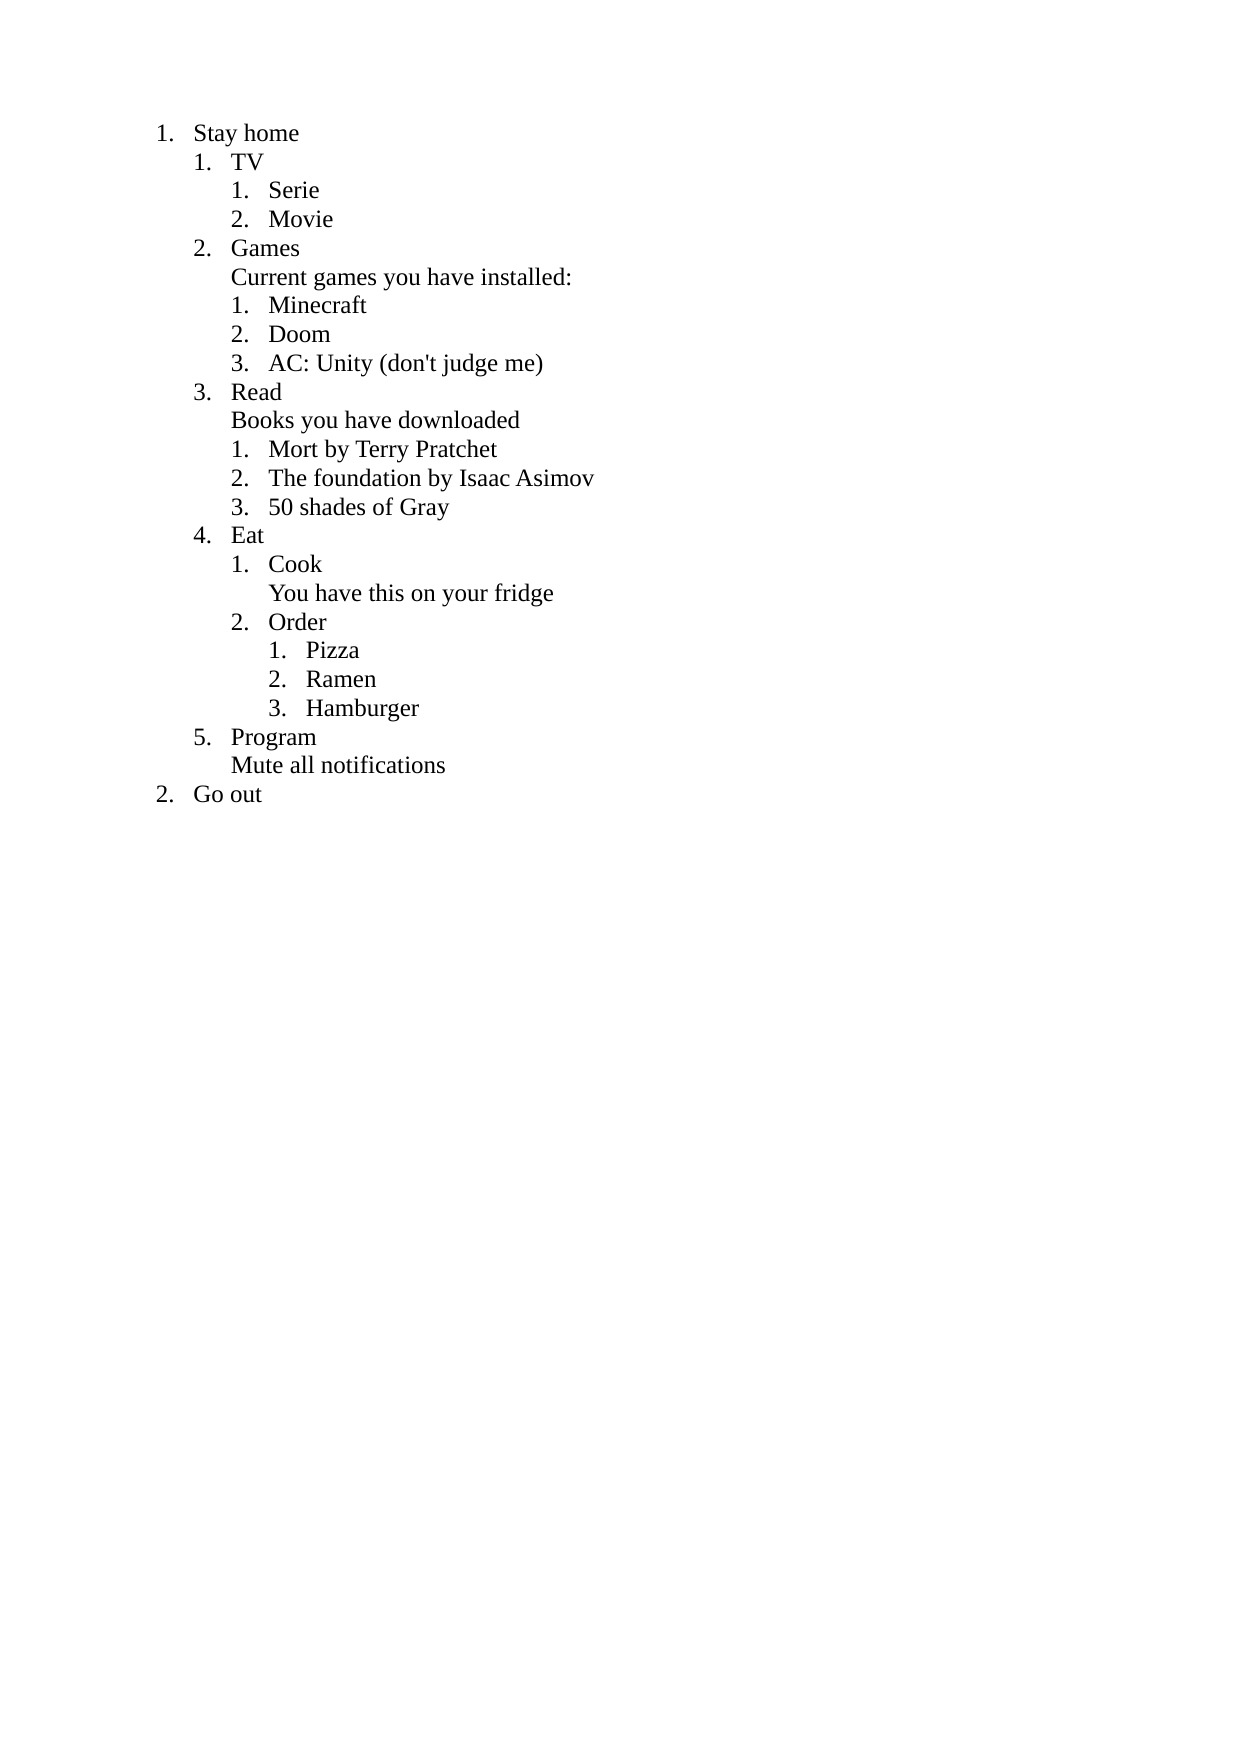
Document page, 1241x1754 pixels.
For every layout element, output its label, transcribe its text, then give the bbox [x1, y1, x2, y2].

list AC: Unity (don't judge me) [231, 348, 1122, 377]
list Ramen [268, 664, 1122, 693]
list Pizza [268, 636, 1122, 664]
list Order [231, 607, 1122, 636]
list Program [193, 722, 1122, 751]
list Minecraft [231, 291, 1122, 319]
list Stay home [156, 118, 1122, 147]
list Doom [231, 319, 1122, 348]
list You have this on your fridge [231, 578, 1122, 607]
list The foundation by Isaac Asimov [231, 463, 1122, 492]
list Go out [156, 779, 1122, 808]
list Current games you have installed: [193, 262, 1122, 291]
list 50 shades of Gray [231, 492, 1122, 521]
list TV [193, 147, 1122, 176]
list Read [193, 377, 1122, 406]
list Mute all notifications [193, 751, 1122, 779]
list Mort by Terry Pratchet [231, 434, 1122, 463]
list Serie [231, 176, 1122, 204]
list Games [193, 233, 1122, 262]
list Books you have downloaded [193, 406, 1122, 434]
list Cook [231, 549, 1122, 578]
list Eat [193, 521, 1122, 549]
list Hamburger [268, 693, 1122, 722]
list Movie [231, 204, 1122, 233]
